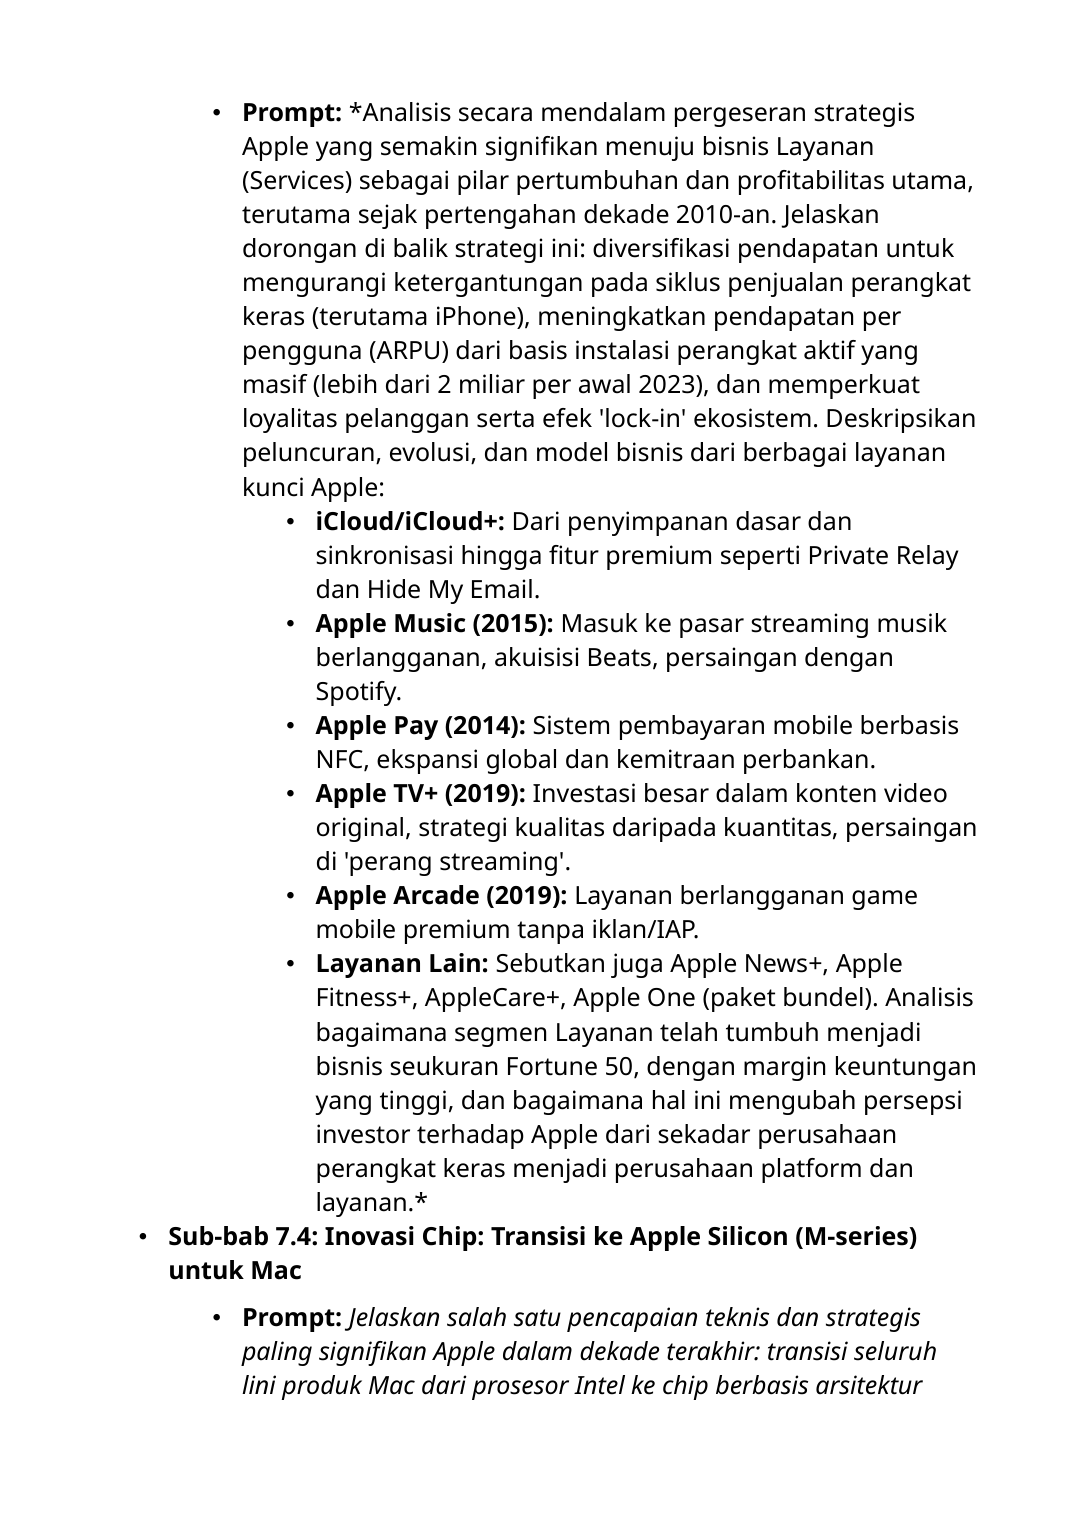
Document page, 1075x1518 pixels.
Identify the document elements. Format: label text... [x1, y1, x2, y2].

list Apple Music (2015): Masuk ke pasar streaming musik berlangganan, akuisisi Beats, persaingan dengan Spotify. [286, 605, 980, 708]
list Prompt: Jelaskan salah satu pencapaian teknis dan strategis paling signifikan Apple dalam dekade terakhir: transisi seluruh lini produk Mac dari prosesor Intel ke chip berbasis arsitektur [212, 1299, 980, 1401]
list Layanan Lain: Sebutkan juga Apple News+, Apple Fitness+, AppleCare+, Apple One (paket bundel). Analisis bagaimana segmen Layanan telah tumbuh menjadi bisnis seukuran Fortune 50, dengan margin keuntungan yang tinggi, dan bagaimana hal ini mengubah persepsi investor terhadap Apple dari sekadar perusahaan perangkat keras menjadi perusahaan platform dan layanan.* [286, 946, 980, 1218]
list Apple Pay (2014): Sistem pembayaran mobile berbasis NFC, ekspansi global dan kemitraan perbankan. [286, 708, 980, 776]
list iCloud/iCloud+: Dari penyimpanan dasar dan sinkronisasi hingga fitur premium seperti Private Relay dan Hide My Email. [286, 503, 980, 605]
list Prompt: *Analisis secara mendalam pergeseran strategis Apple yang semakin signifikan menuju bisnis Layanan (Services) sebagai pilar pertumbuhan dan profitabilitas utama, terutama sejak pertengahan dekade 2010-an. Jelaskan dorongan di balik strategi ini: diversifikasi pendapatan untuk mengurangi ketergantungan pada siklus penjualan perangkat keras (terutama iPhone), meningkatkan pendapatan per pengguna (ARPU) dari basis instalasi perangkat aktif yang masif (lebih dari 2 miliar per awal 2023), dan memperkuat loyalitas pelanggan serta efek 'lock-in' ekosistem. Deskripsikan peluncuran, evolusi, dan model bisnis dari berbagai layanan kunci Apple: [212, 94, 980, 503]
list Apple Arcade (2019): Layanan berlangganan game mobile premium tanpa iklan/IAP. [286, 878, 980, 946]
list Apple TV+ (2019): Investasi besar dalam konten video original, strategi kualitas daripada kuantitas, persaingan di 'perang streaming'. [286, 776, 980, 878]
list Sub-bab 7.4: Inovasi Chip: Transisi ke Apple Silicon (M-series) untuk Mac [139, 1218, 980, 1287]
